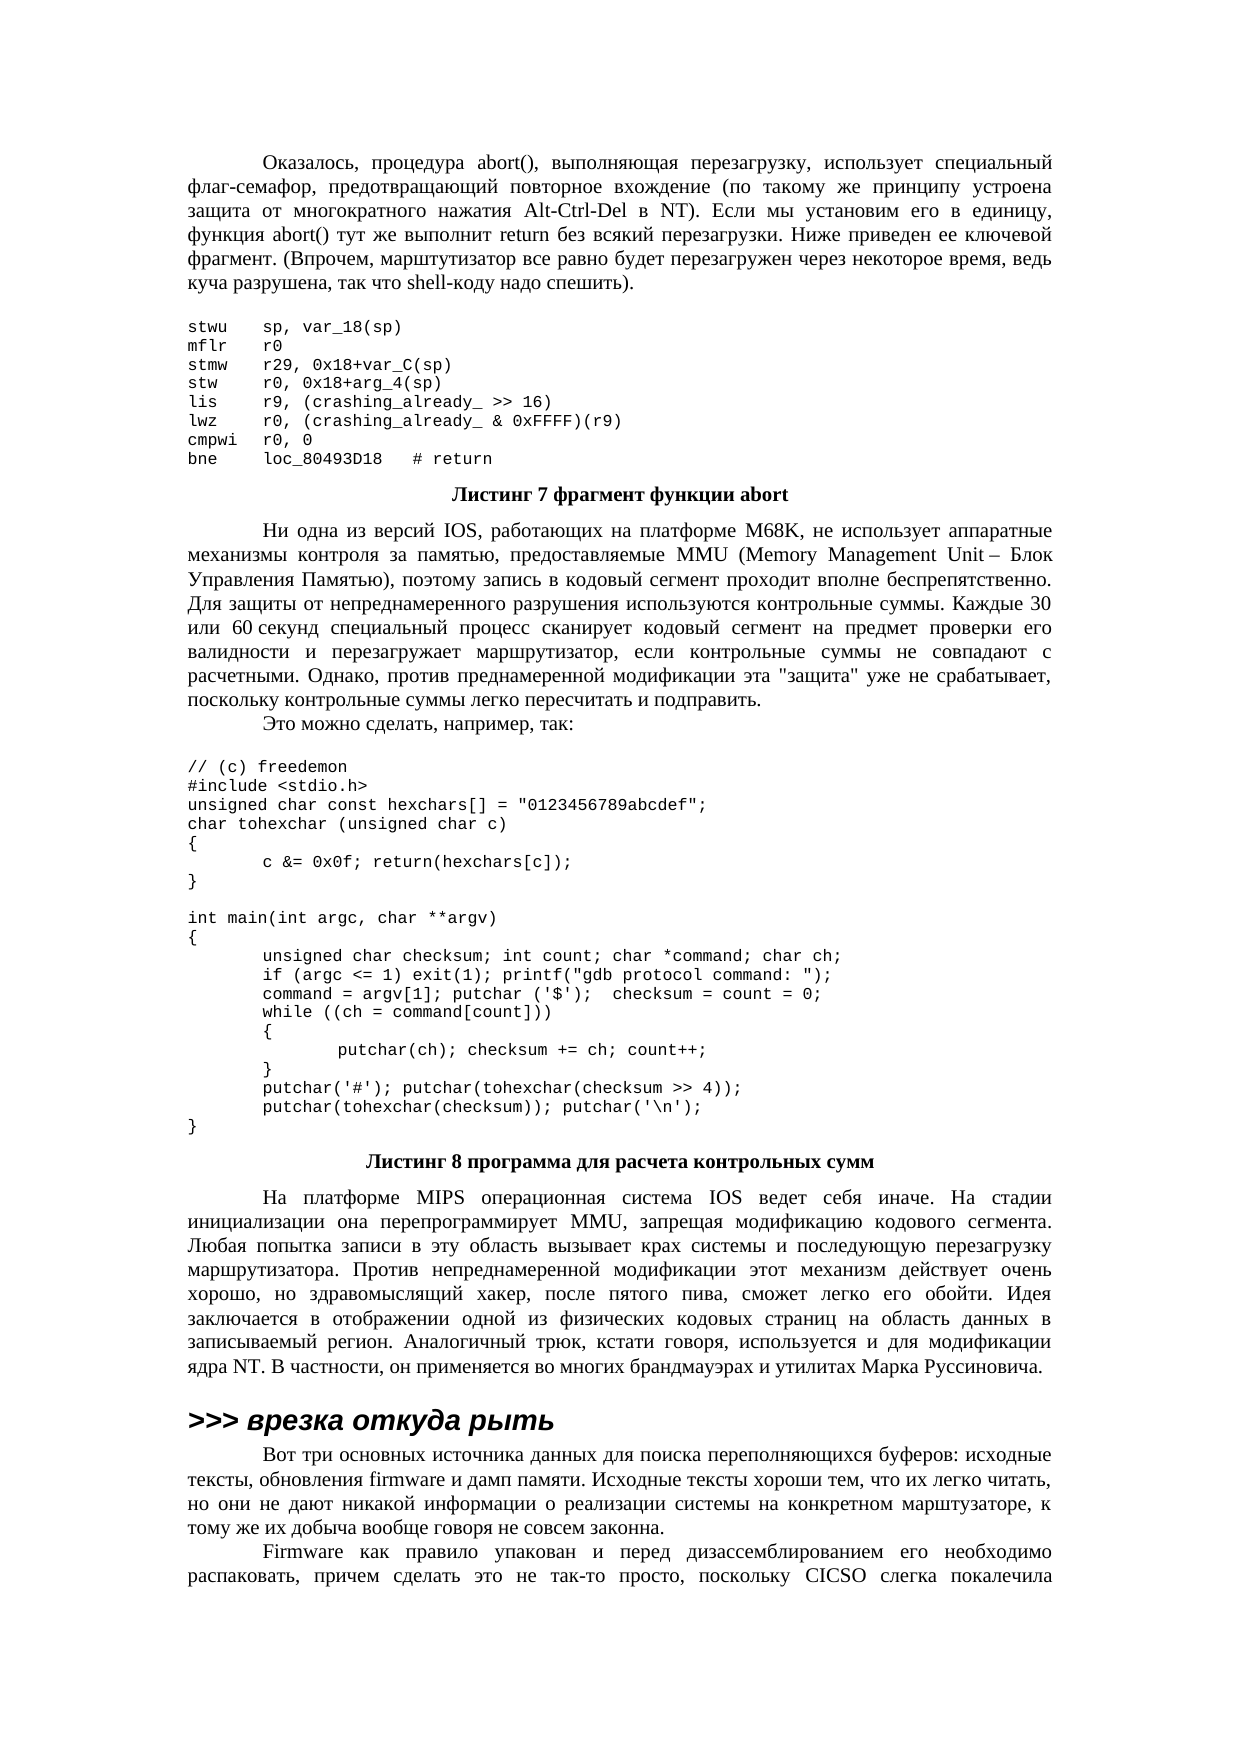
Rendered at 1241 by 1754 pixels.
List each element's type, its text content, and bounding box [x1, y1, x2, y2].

text #include <stdio.h> [187, 778, 1053, 797]
text c &= 0x0f; return(hexchars[c]); [187, 853, 1053, 872]
text { [187, 834, 1053, 853]
text if (argc <= 1) exit(1); printf("gdb protocol command: "); [187, 966, 1053, 985]
text lis r9, (crashing_already_ >> 16) [187, 394, 1053, 413]
text Оказалось, процедура abort(), выполняющая перезагрузку, использует специальный флаг-семафор, предотвращающий повторное вхождение (по такому же принципу устроена защита от многократного нажатия Alt-Ctrl-Del в NT). Если мы установим его в единицу, функция abort() тут же выполнит return без всякий перезагрузки. Ниже приведен ее ключевой фрагмент. (Впрочем, марштутизатор все равно будет перезагружен через некоторое время, ведь куча разрушена, так что shell-коду надо спешить). [187, 150, 1053, 294]
text command = argv[1]; putchar ('$'); checksum = count = 0; [187, 985, 1053, 1004]
text putchar('#'); putchar(tohexchar(checksum >> 4)); [187, 1079, 1053, 1098]
text bne loc_80493D18 # return [187, 450, 1053, 469]
text { [187, 929, 1053, 947]
text Ни одна из версий IOS, работающих на платформе M68K, не использует аппаратные механизмы контроля за памятью, предоставляемые MMU (Memory Management Unit – Блок Управления Памятью), поэтому запись в кодовый сегмент проходит вполне беспрепятственно. Для защиты от непреднамеренного разрушения используются контрольные суммы. Каждые 30 или 60 секунд специальный процесс сканирует кодовый сегмент на предмет проверки его валидности и перезагружает маршрутизатор, если контрольные суммы не совпадают с расчетными. Однако, против преднамеренной модификации эта "защита" уже не срабатывает, поскольку контрольные суммы легко пересчитать и подправить. [187, 518, 1053, 711]
text lwz r0, (crashing_already_ & 0xFFFF)(r9) [187, 413, 1053, 432]
text cmpwi r0, 0 [187, 432, 1053, 450]
text while ((ch = command[count])) [187, 1004, 1053, 1023]
text Вот три основных источника данных для поиска переполняющихся буферов: исходные тексты, обновления firmware и дамп памяти. Исходные тексты хороши тем, что их легко читать, но они не дают никакой информации о реализации системы на конкретном марштузаторе, к тому же их добыча вообще говоря не совсем законна. [187, 1442, 1053, 1539]
text // (c) freedemon [187, 759, 1053, 778]
text putchar(ch); checksum += ch; count++; [187, 1042, 1053, 1061]
text Листинг 7 фрагмент функции abort [187, 482, 1053, 506]
text { [187, 1023, 1053, 1042]
subtitle >>> врезка откуда рыть [187, 1403, 1053, 1436]
text stwu sp, var_18(sp) [187, 318, 1053, 337]
text unsigned char checksum; int count; char *command; char ch; [187, 947, 1053, 966]
text char tohexchar (unsigned char c) [187, 816, 1053, 834]
text } [187, 1061, 1053, 1079]
text stw r0, 0x18+arg_4(sp) [187, 375, 1053, 394]
text } [187, 872, 1053, 891]
text Листинг 8 программа для расчета контрольных сумм [187, 1148, 1053, 1173]
text Это можно сделать, например, так: [187, 711, 1053, 735]
text На платформе MIPS операционная система IOS ведет себя иначе. На стадии инициализации она перепрограммирует MMU, запрещая модификацию кодового сегмента. Любая попытка записи в эту область вызывает крах системы и последующую перезагрузку маршрутизатора. Против непреднамеренной модификации этот механизм действует очень хорошо, но здравомыслящий хакер, после пятого пива, сможет легко его обойти. Идея заключается в отображении одной из физических кодовых страниц на область данных в записываемый регион. Аналогичный трюк, кстати говоря, используется и для модификации ядра NT. В частности, он применяется во многих брандмауэрах и утилитах Марка Руссиновича. [187, 1185, 1053, 1378]
text unsigned char const hexchars[] = "0123456789abcdef"; [187, 797, 1053, 816]
text mflr r0 [187, 337, 1053, 356]
text } [187, 1117, 1053, 1136]
text stmw r29, 0x18+var_C(sp) [187, 356, 1053, 375]
text putchar(tohexchar(checksum)); putchar('\n'); [187, 1098, 1053, 1117]
text int main(int argc, char **argv) [187, 910, 1053, 929]
text Firmware как правило упакован и перед дизассемблированием его необходимо распаковать, причем сделать это не так-то просто, поскольку CICSO слегка покалечила [187, 1539, 1053, 1587]
